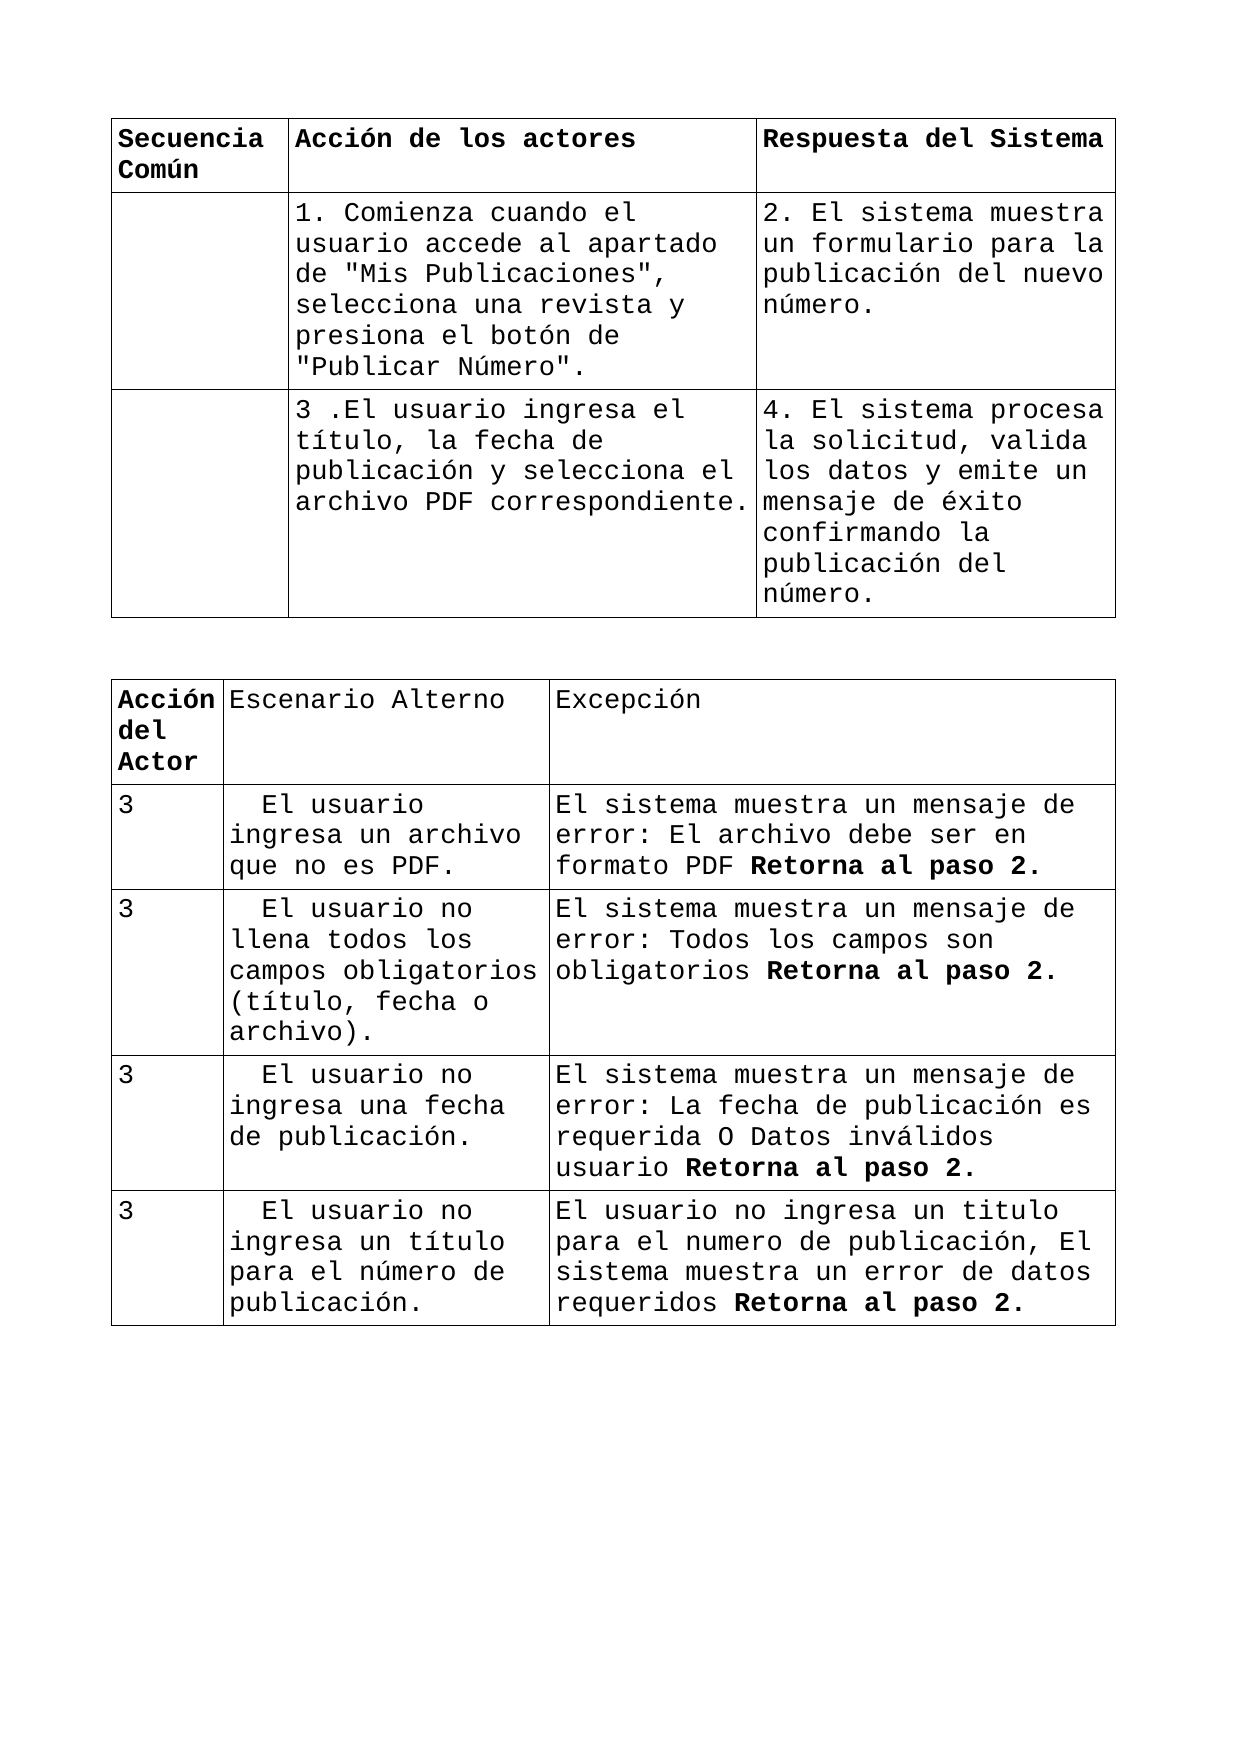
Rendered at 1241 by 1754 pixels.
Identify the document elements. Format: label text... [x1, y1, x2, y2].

table_cell 1. Comienza cuando el usuario accede al apartado de "Mis Publicaciones", selecciona una revista y presiona el botón de "Publicar Número". [289, 193, 756, 389]
table_cell El sistema muestra un mensaje de error: El archivo debe ser en formato PDF Retorna al paso 2. [550, 785, 1115, 888]
table_header Acción de los actores [289, 119, 756, 192]
table_cell 3 [112, 890, 223, 1054]
table_cell El usuario no llena todos los campos obligatorios (título, fecha o archivo). [224, 890, 549, 1054]
table_cell El usuario ingresa un archivo que no es PDF. [224, 785, 549, 888]
table_cell 3 [112, 1056, 223, 1190]
table_cell 4. El sistema procesa la solicitud, valida los datos y emite un mensaje de éxito confirmando la publicación del número. [757, 390, 1115, 617]
table_header Secuencia Común [112, 119, 288, 192]
table_cell [112, 390, 288, 617]
table_cell [112, 193, 288, 389]
table_header Respuesta del Sistema [757, 119, 1115, 192]
table_cell El sistema muestra un mensaje de error: Todos los campos son obligatorios Retorna al paso 2. [550, 890, 1115, 1054]
table_cell 3 [112, 1191, 223, 1325]
table_cell El usuario no ingresa una fecha de publicación. [224, 1056, 549, 1190]
table_header Acción del Actor [112, 680, 223, 784]
table_cell El usuario no ingresa un título para el número de publicación. [224, 1191, 549, 1325]
table_cell El usuario no ingresa un titulo para el numero de publicación, El sistema muestra un error de datos requeridos Retorna al paso 2. [550, 1191, 1115, 1325]
table_cell El sistema muestra un mensaje de error: La fecha de publicación es requerida O Datos inválidos usuario Retorna al paso 2. [550, 1056, 1115, 1190]
table_cell 3 [112, 785, 223, 888]
table_cell 3 .El usuario ingresa el título, la fecha de publicación y selecciona el archivo PDF correspondiente. [289, 390, 756, 617]
table_header Excepción [550, 680, 1115, 784]
table_cell 2. El sistema muestra un formulario para la publicación del nuevo número. [757, 193, 1115, 389]
table_header Escenario Alterno [224, 680, 549, 784]
